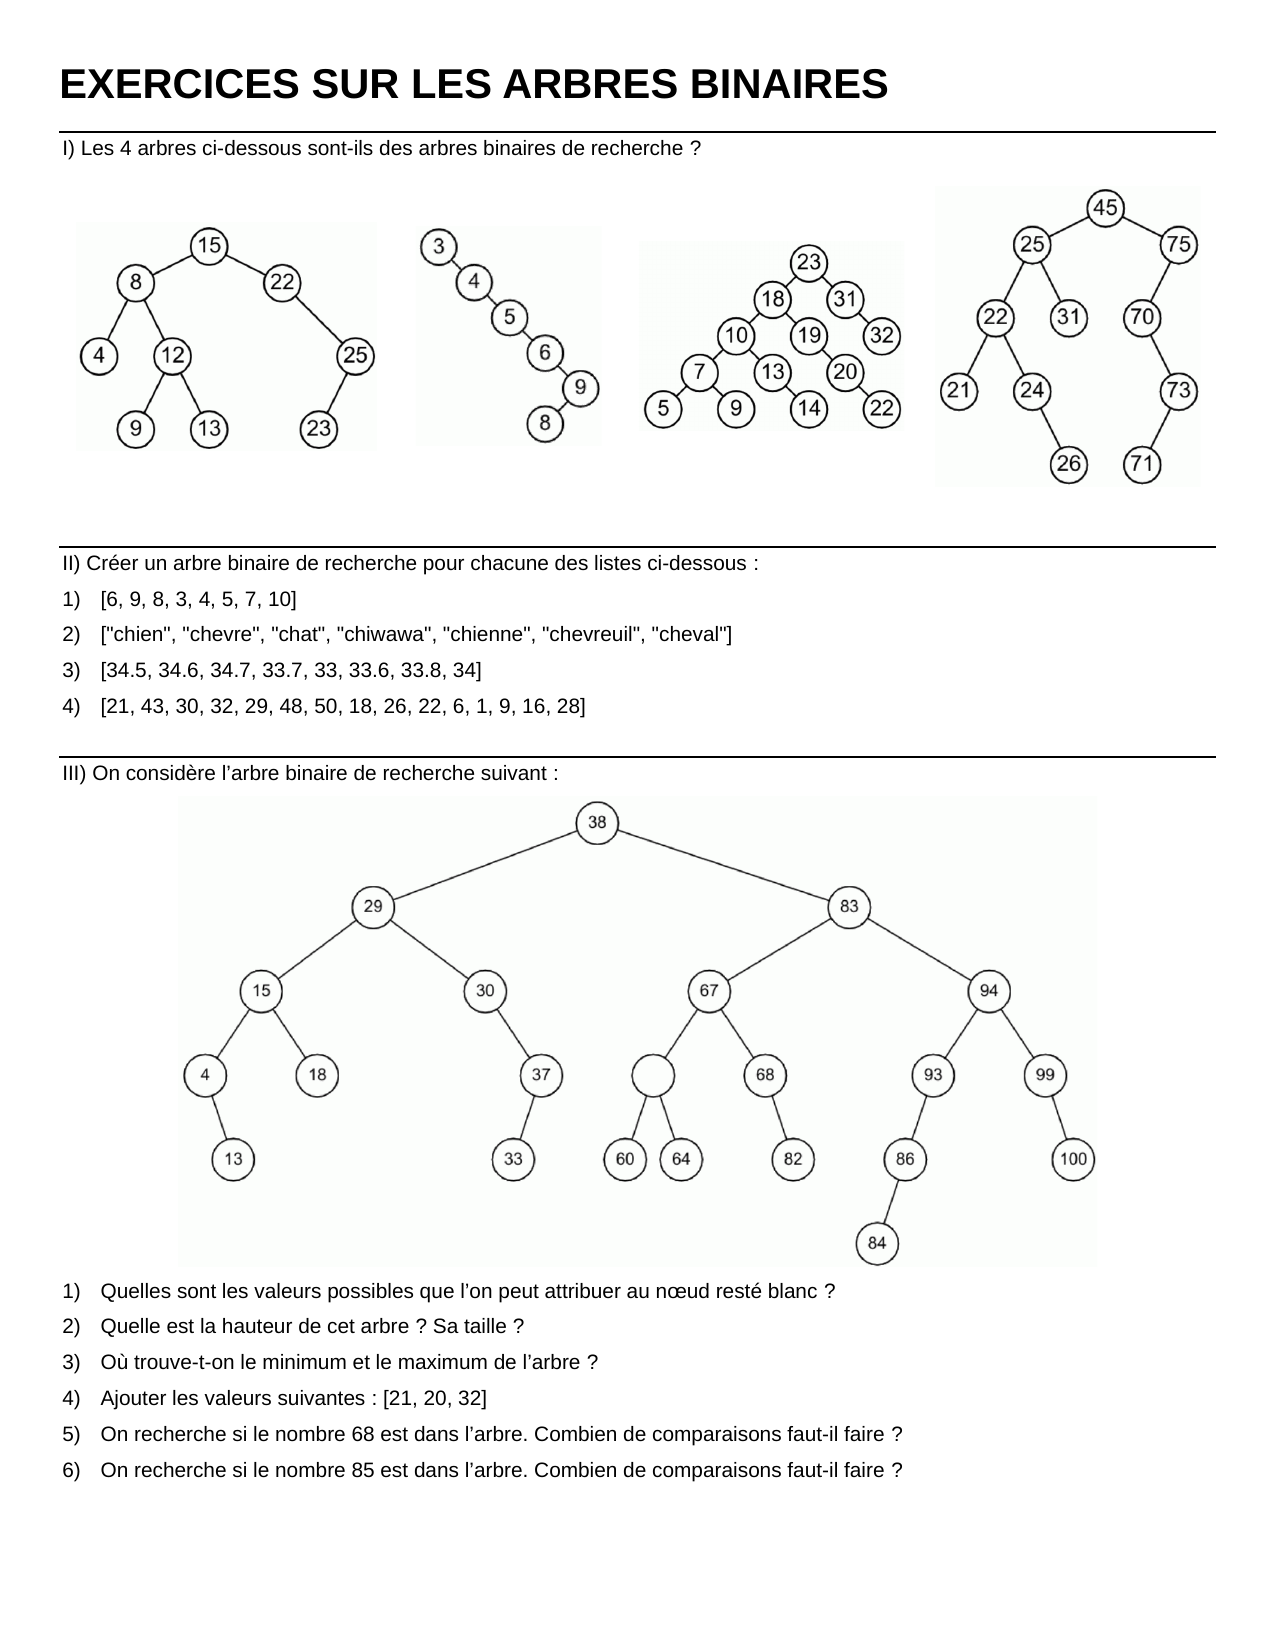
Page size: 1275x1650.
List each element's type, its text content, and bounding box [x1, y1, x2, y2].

picture [75, 222, 378, 451]
list On considère l’arbre binaire de recherche suivant : [59, 758, 1216, 785]
list [34.5, 34.6, 34.7, 33.7, 33, 33.6, 33.8, 34] [59, 653, 1216, 682]
picture [638, 241, 905, 431]
list Où trouve-t-on le minimum et le maximum de l’arbre ? [59, 1345, 1216, 1374]
table_header [394, 174, 623, 510]
list Quelles sont les valeurs possibles que l’on peut attribuer au nœud resté blanc ? [59, 1273, 1216, 1302]
list [21, 43, 30, 32, 29, 48, 50, 18, 26, 22, 6, 1, 9, 16, 28] [59, 688, 1216, 720]
text Exercices sur les arbres binaires [59, 59, 1216, 107]
picture [415, 226, 602, 446]
picture [935, 186, 1201, 487]
list On recherche si le nombre 68 est dans l’arbre. Combien de comparaisons faut-il faire ? [59, 1417, 1216, 1446]
table_header [59, 174, 394, 510]
list Les 4 arbres ci-dessous sont-ils des arbres binaires de recherche ? [59, 133, 1216, 162]
list Créer un arbre binaire de recherche pour chacune des listes ci-dessous : [59, 548, 1216, 574]
picture [177, 796, 1098, 1267]
list [6, 9, 8, 3, 4, 5, 7, 10] [59, 581, 1216, 610]
list Quelle est la hauteur de cet arbre ? Sa taille ? [59, 1309, 1216, 1338]
list On recherche si le nombre 85 est dans l’arbre. Combien de comparaisons faut-il faire ? [59, 1452, 1216, 1484]
list Ajouter les valeurs suivantes : [21, 20, 32] [59, 1381, 1216, 1409]
table_header [624, 174, 919, 510]
table_header [920, 174, 1216, 510]
list ["chien", "chevre", "chat", "chiwawa", "chienne", "chevreuil", "cheval"] [59, 617, 1216, 646]
